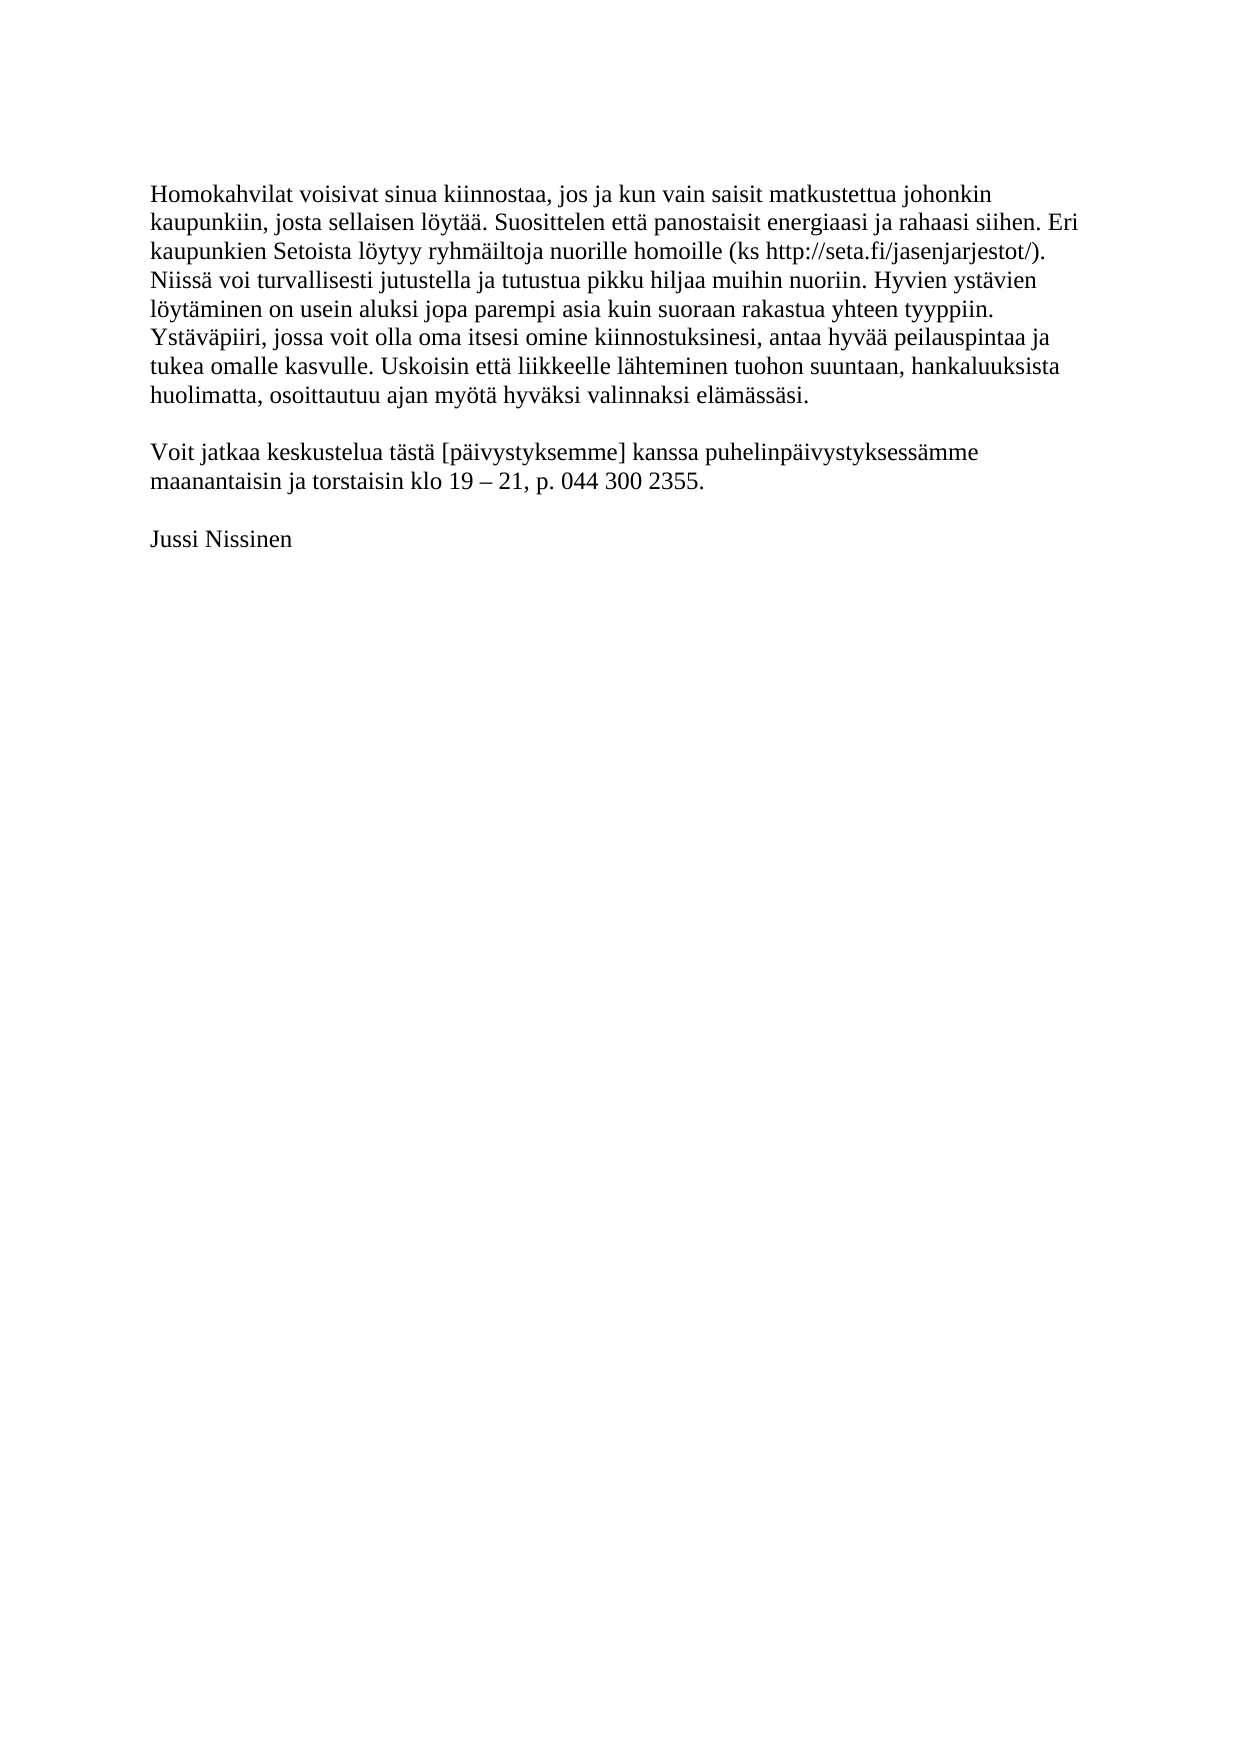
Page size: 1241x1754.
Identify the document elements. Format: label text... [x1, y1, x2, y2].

text Jussi Nissinen [150, 524, 1090, 552]
text Homokahvilat voisivat sinua kiinnostaa, jos ja kun vain saisit matkustettua johonkin kaupunkiin, josta sellaisen löytää. Suosittelen että panostaisit energiaasi ja rahaasi siihen. Eri kaupunkien Setoista löytyy ryhmäiltoja nuorille homoille (ks http://seta.fi/jasenjarjestot/). Niissä voi turvallisesti jutustella ja tutustua pikku hiljaa muihin nuoriin. Hyvien ystävien löytäminen on usein aluksi jopa parempi asia kuin suoraan rakastua yhteen tyyppiin. Ystäväpiiri, jossa voit olla oma itsesi omine kiinnostuksinesi, antaa hyvää peilauspintaa ja tukea omalle kasvulle. Uskoisin että liikkeelle lähteminen tuohon suuntaan, hankaluuksista huolimatta, osoittautuu ajan myötä hyväksi valinnaksi elämässäsi. Voit jatkaa keskustelua tästä [päivystyksemme] kanssa puhelinpäivystyksessämme maanantaisin ja torstaisin klo 19 – 21, p. 044 300 2355. [150, 150, 1090, 495]
